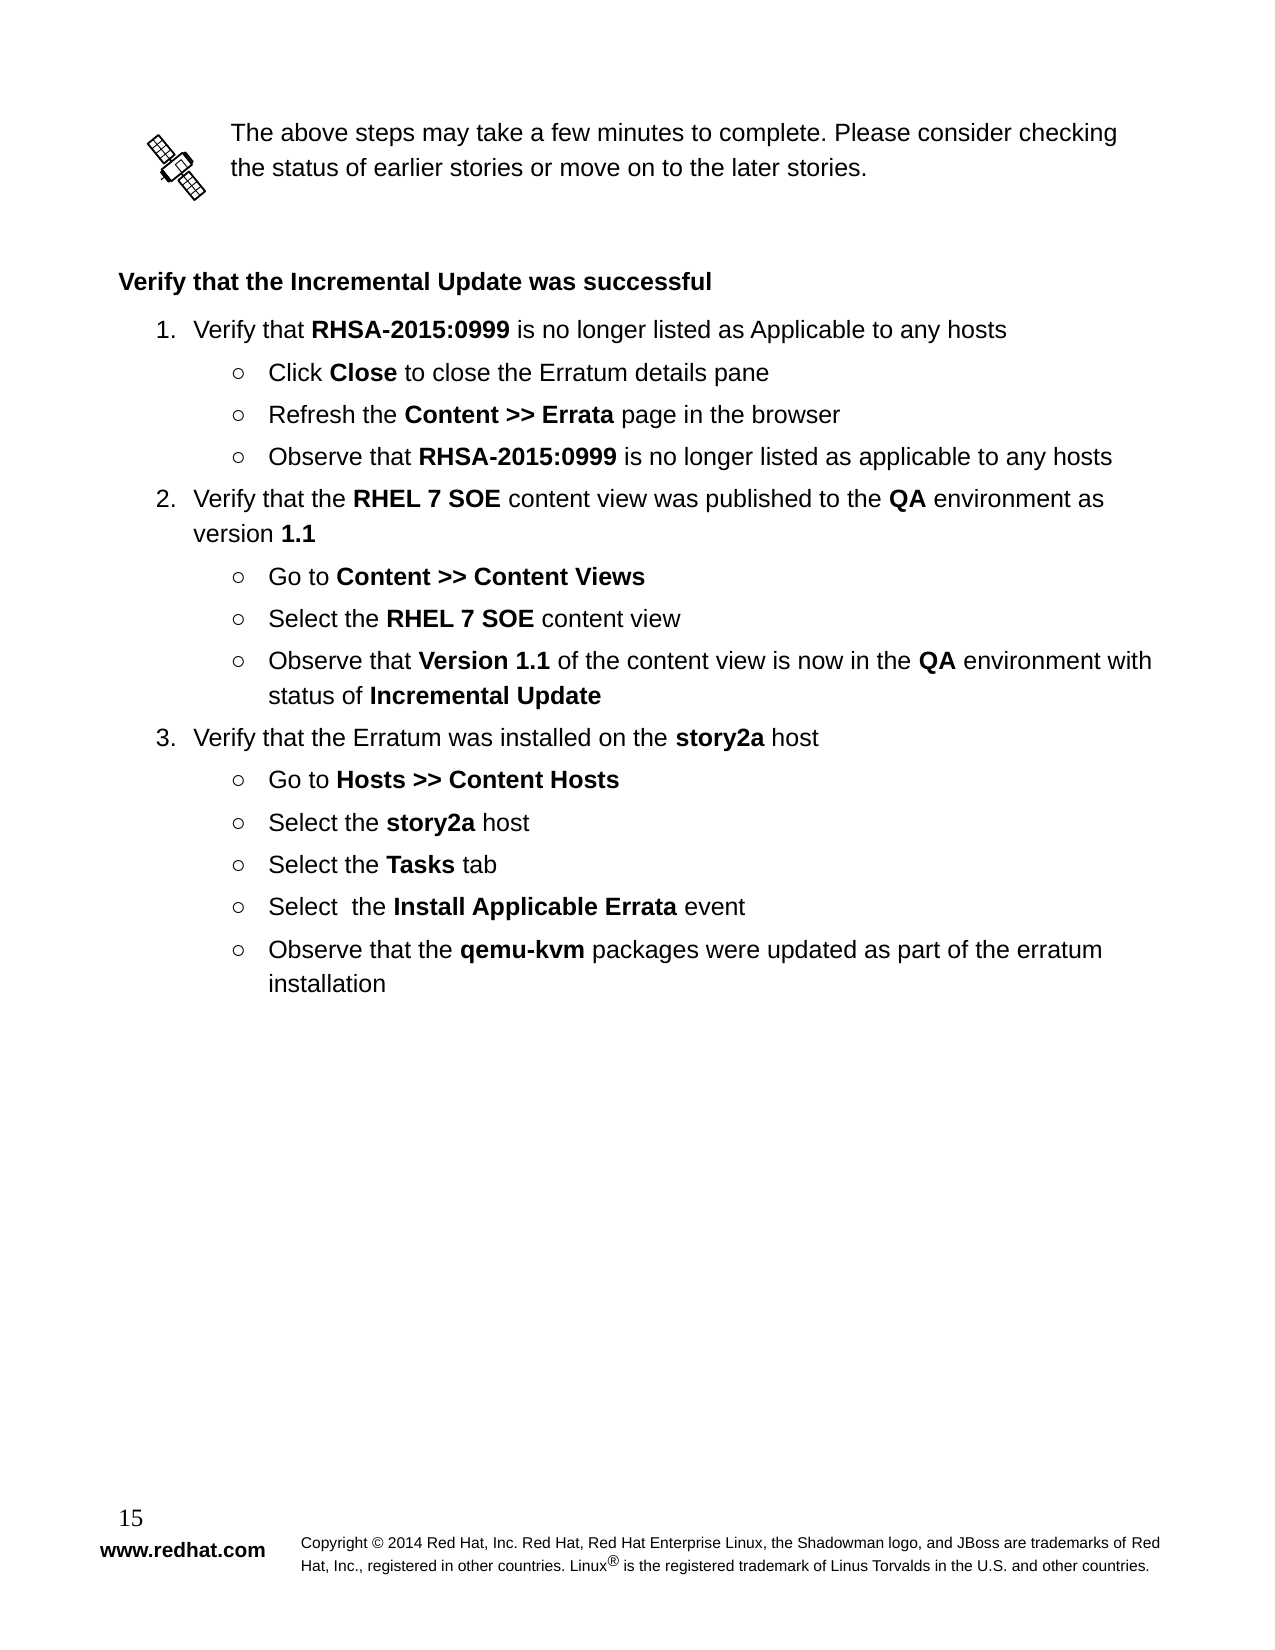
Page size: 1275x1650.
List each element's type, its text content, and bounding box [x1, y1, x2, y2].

list Refresh the Content >> Errata page in the browser [231, 400, 1157, 428]
list Select the story2a host [231, 808, 1157, 836]
text www.redhat.com [100, 1537, 276, 1561]
list Select the Tasks tab [231, 850, 1157, 879]
list Observe that Version 1.1 of the content view is now in the QA environment with status of Incremental Update [231, 646, 1157, 709]
list Observe that the qemu-kvm packages were updated as part of the erratum installation [231, 934, 1157, 998]
text Verify that the Incremental Update was successful [118, 267, 1157, 296]
list Verify that the Erratum was installed on the story2a host [156, 723, 1157, 752]
list Click Close to close the Erratum details pane [231, 357, 1157, 386]
text Copyright © 2014 Red Hat, Inc. Red Hat, Red Hat Enterprise Linux, the Shadowman logo, and JBoss are trademarks of Red Hat, Inc., registered in other countries. Linux® is the registered trademark of Linus Torvalds in the U.S. and other countries. [301, 1534, 1184, 1575]
list Select the RHEL 7 SOE content view [231, 604, 1157, 632]
list Observe that RHSA-2015:0999 is no longer listed as applicable to any hosts [231, 442, 1157, 471]
list Verify that the RHEL 7 SOE content view was published to the QA environment as version 1.1 [156, 484, 1157, 548]
list Go to Hosts >> Content Hosts [231, 765, 1157, 794]
list Go to Content >> Content Views [231, 561, 1157, 590]
text The above steps may take a few minutes to complete. Please consider checking the status of earlier stories or move on to the later stories. [118, 118, 1157, 182]
list Verify that RHSA-2015:0999 is no longer listed as Applicable to any hosts [156, 315, 1157, 344]
list Select the Install Applicable Errata event [231, 892, 1157, 921]
